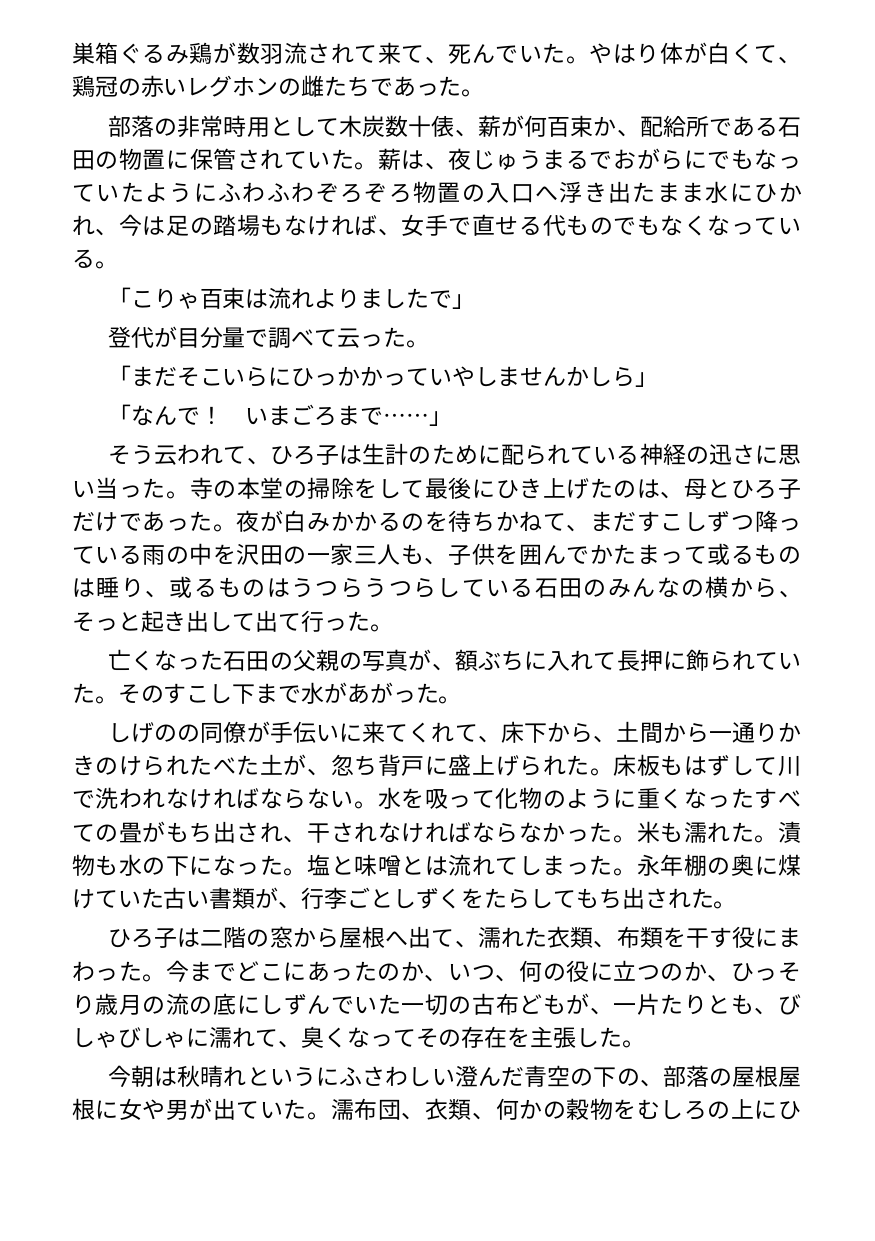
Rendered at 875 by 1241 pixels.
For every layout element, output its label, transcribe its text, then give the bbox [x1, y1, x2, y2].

text そう云われて、ひろ子は生計のために配られている神経の迅さに思い当った。寺の本堂の掃除をして最後にひき上げたのは、母とひろ子だけであった。夜が白みかかるのを待ちかねて、まだすこしずつ降っている雨の中を沢田の一家三人も、子供を囲んでかたまって或るものは睡り、或るものはうつらうつらしている石田のみんなの横から、そっと起き出して出て行った。 [72, 437, 802, 637]
text 「なんで！ いまごろまで……」 [72, 398, 802, 431]
text 「こりゃ百束は流れよりましたで」 [72, 281, 802, 314]
text 今朝は秋晴れというにふさわしい澄んだ青空の下の、部落の屋根屋根に女や男が出ていた。濡布団、衣類、何かの穀物をむしろの上にひ [72, 1059, 802, 1126]
text 登代が目分量で調べて云った。 [72, 320, 802, 353]
text 亡くなった石田の父親の写真が、額ぶちに入れて長押に飾られていた。そのすこし下まで水があがった。 [72, 642, 802, 709]
text しげのの同僚が手伝いに来てくれて、床下から、土間から一通りかきのけられたべた土が、忽ち背戸に盛上げられた。床板もはずして川で洗われなければならない。水を吸って化物のように重くなったすべての畳がもち出され、干されなければならなかった。米も濡れた。漬物も水の下になった。塩と味噌とは流れてしまった。永年棚の奥に煤けていた古い書類が、行李ごとしずくをたらしてもち出された。 [72, 715, 802, 914]
text 「まだそこいらにひっかかっていやしませんかしら」 [72, 359, 802, 392]
text 部落の非常時用として木炭数十俵、薪が何百束か、配給所である石田の物置に保管されていた。薪は、夜じゅうまるでおがらにでもなっていたようにふわふわぞろぞろ物置の入口へ浮き出たまま水にひかれ、今は足の踏場もなければ、女手で直せる代ものでもなくなっている。 [72, 108, 802, 274]
text ひろ子は二階の窓から屋根へ出て、濡れた衣類、布類を干す役にまわった。今までどこにあったのか、いつ、何の役に立つのか、ひっそり歳月の流の底にしずんでいた一切の古布どもが、一片たりとも、びしゃびしゃに濡れて、臭くなってその存在を主張した。 [72, 920, 802, 1053]
text 巣箱ぐるみ鶏が数羽流されて来て、死んでいた。やはり体が白くて、鶏冠の赤いレグホンの雌たちであった。 [72, 36, 802, 102]
